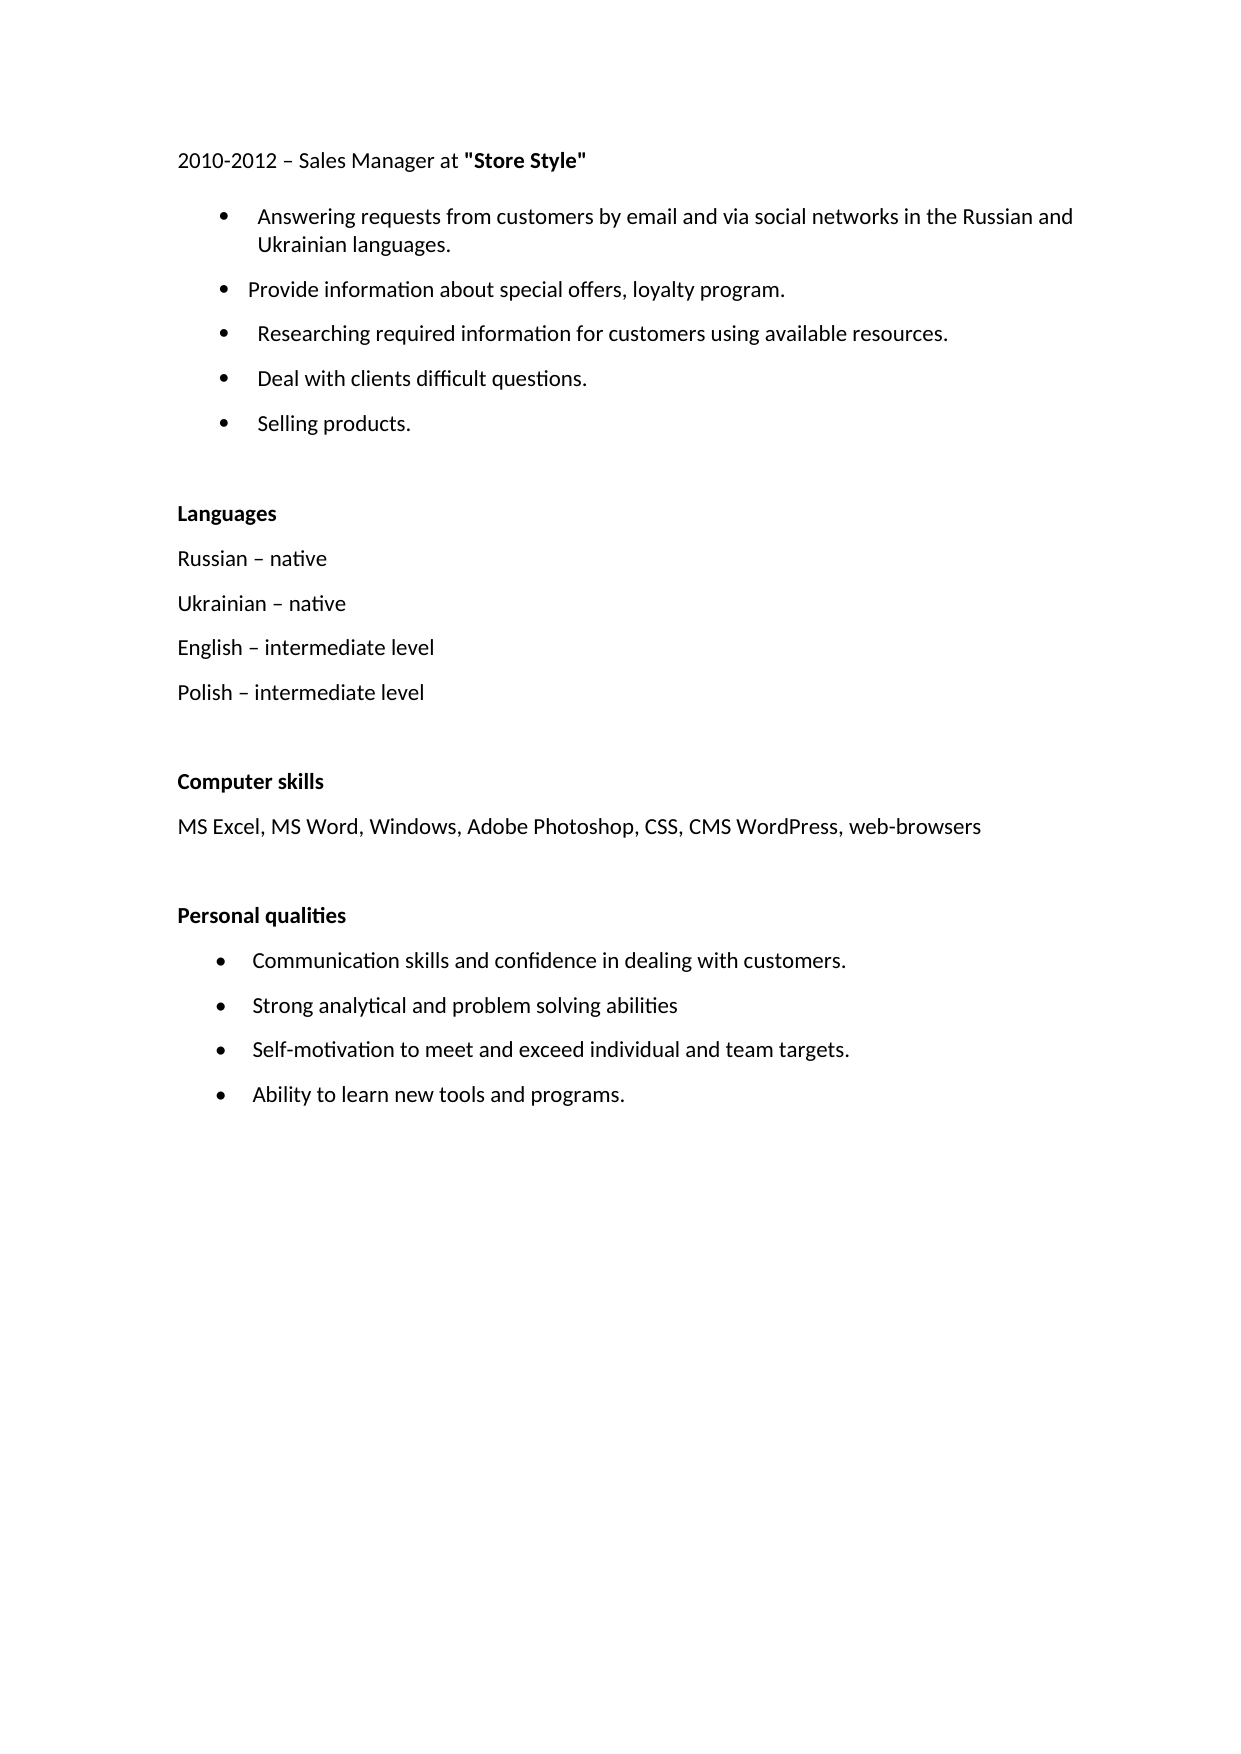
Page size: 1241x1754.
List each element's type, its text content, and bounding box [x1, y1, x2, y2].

list Ability to learn new tools and programs. [215, 1080, 1152, 1108]
list Provide information about special offers, loyalty program. [220, 275, 1152, 303]
text English – intermediate level [177, 633, 1152, 661]
text Languages [177, 499, 1152, 527]
text MS Excel, MS Word, Windows, Adobe Photoshop, CSS, CMS WordPress, web-browsers [177, 812, 1152, 840]
list Communication skills and confidence in dealing with customers. [215, 946, 1152, 974]
text Ukrainian – native [177, 589, 1152, 617]
text 2010-2012 – Sales Manager at "Store Style" [177, 146, 1152, 174]
list Strong analytical and problem solving abilities [215, 991, 1152, 1019]
list Answering requests from customers by email and via social networks in the Russian and Ukrainian languages. [220, 202, 1152, 258]
list Selling products. [220, 409, 1152, 437]
text Personal qualities [177, 902, 1152, 929]
text Computer skills [177, 767, 1152, 796]
list Deal with clients difficult questions. [220, 364, 1152, 392]
text Polish – intermediate level [177, 678, 1152, 706]
text Russian – native [177, 544, 1152, 572]
list Self-motivation to meet and exceed individual and team targets. [215, 1036, 1152, 1064]
list Researching required information for customers using available resources. [220, 319, 1152, 348]
